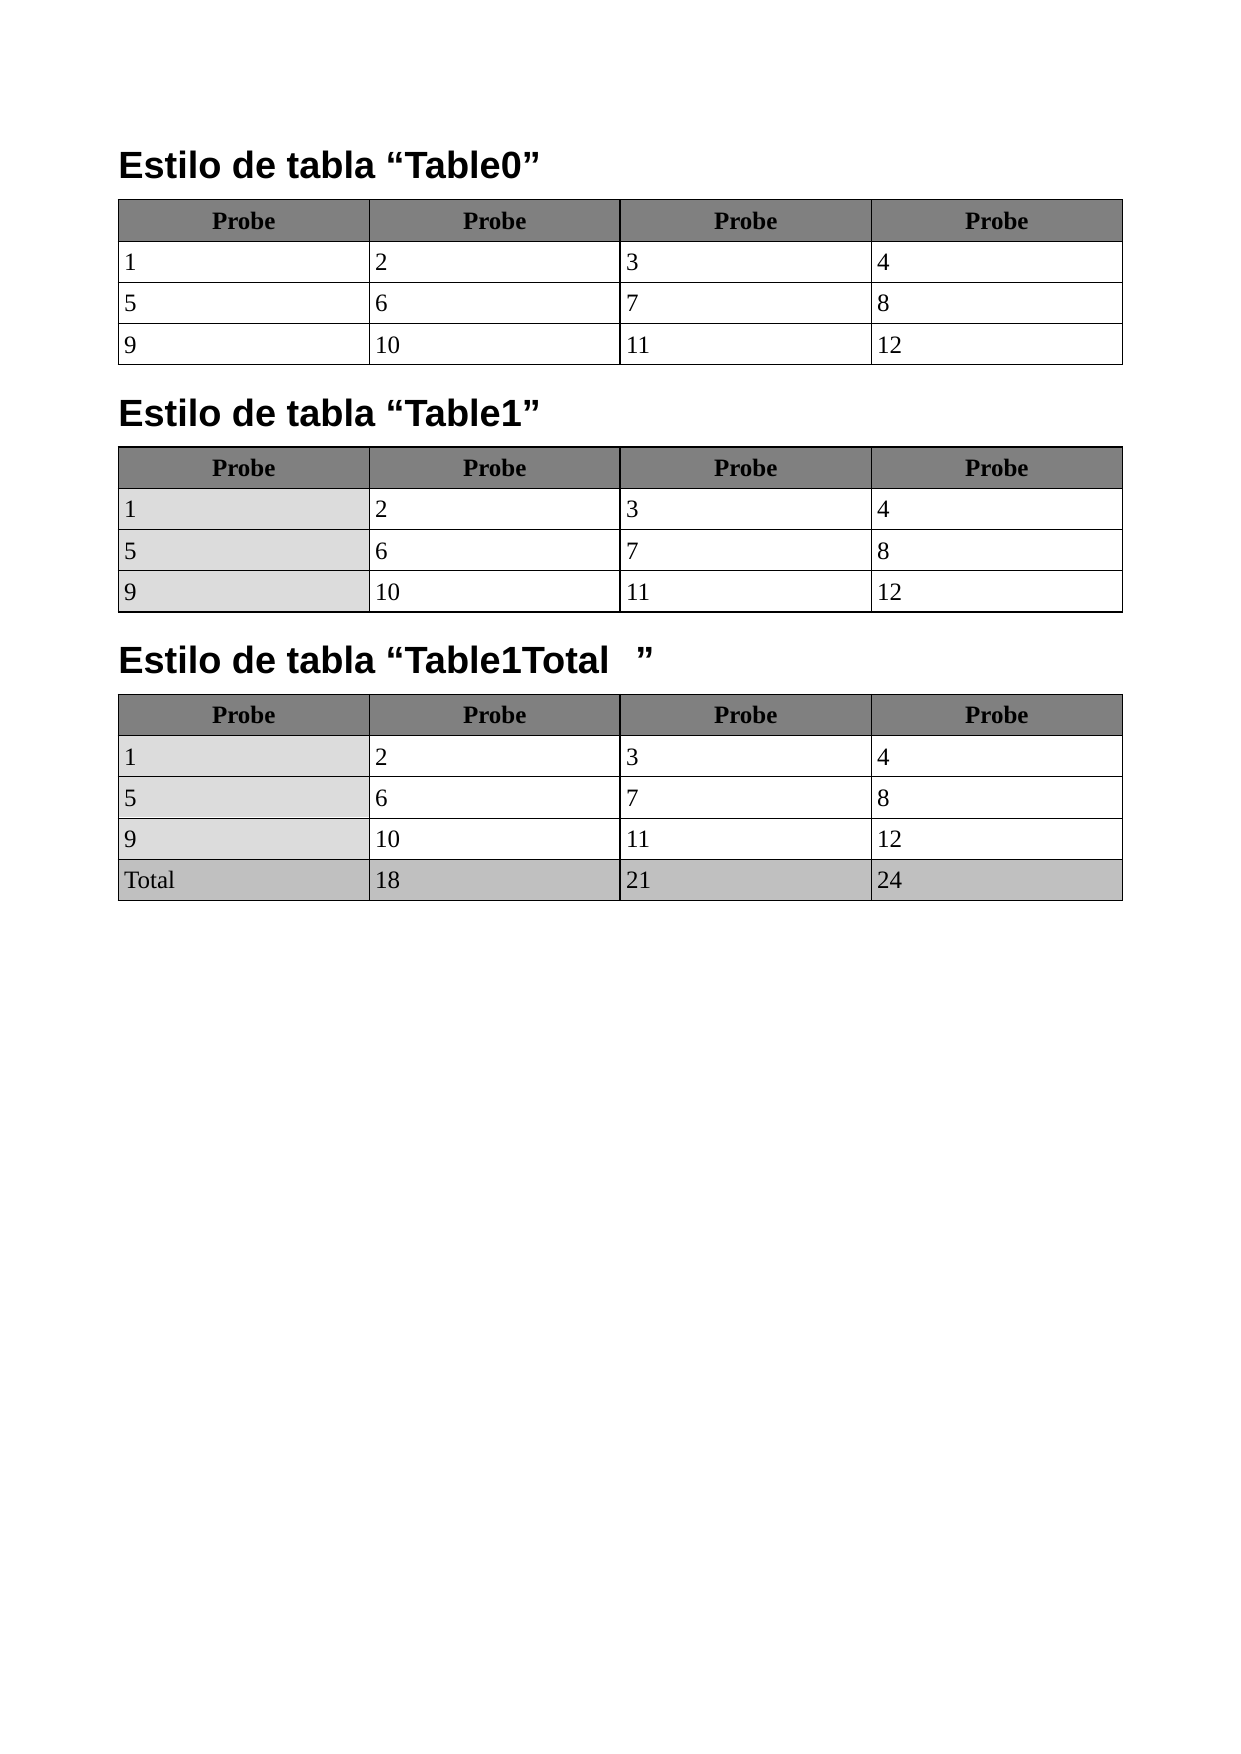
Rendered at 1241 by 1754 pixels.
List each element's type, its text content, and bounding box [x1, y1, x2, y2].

table_cell 5 [119, 530, 369, 570]
table_cell 9 [119, 571, 369, 611]
table_cell 11 [621, 324, 871, 364]
table_header Probe [119, 448, 369, 488]
table_cell 8 [872, 530, 1122, 570]
table_cell 2 [370, 489, 619, 529]
table_cell 10 [370, 819, 619, 859]
table_cell 4 [872, 242, 1122, 282]
table_cell Total [119, 860, 369, 900]
table_cell 8 [872, 777, 1122, 817]
table_cell 3 [621, 489, 871, 529]
table_cell 24 [872, 860, 1122, 900]
table_cell 11 [621, 571, 871, 611]
table_cell 11 [621, 819, 871, 859]
table_cell 5 [119, 283, 369, 323]
table_cell 7 [621, 283, 871, 323]
table_cell 7 [621, 530, 871, 570]
table_cell 9 [119, 324, 369, 364]
subtitle Estilo de tabla “Table1Total ” [118, 637, 1122, 681]
table_header Probe [370, 448, 619, 488]
table_cell 6 [370, 530, 619, 570]
table_cell 10 [370, 571, 619, 611]
table_cell 3 [621, 736, 871, 776]
table_header Probe [872, 200, 1122, 241]
table_header Probe [119, 200, 369, 241]
table_cell 12 [872, 571, 1122, 611]
table_header Probe [872, 448, 1122, 488]
table_cell 5 [119, 777, 369, 817]
table_cell 2 [370, 736, 619, 776]
table_cell 21 [621, 860, 871, 900]
table_cell 6 [370, 777, 619, 817]
table_cell 2 [370, 242, 619, 282]
table_cell 1 [119, 736, 369, 776]
table_header Probe [621, 695, 871, 735]
table_cell 8 [872, 283, 1122, 323]
subtitle Estilo de tabla “Table1” [118, 390, 1122, 434]
table_cell 4 [872, 489, 1122, 529]
table_cell 12 [872, 324, 1122, 364]
table_cell 10 [370, 324, 619, 364]
table_cell 9 [119, 819, 369, 859]
table_cell 3 [621, 242, 871, 282]
table_cell 4 [872, 736, 1122, 776]
table_header Probe [370, 200, 619, 241]
table_cell 7 [621, 777, 871, 817]
table_cell 12 [872, 819, 1122, 859]
table_cell 6 [370, 283, 619, 323]
table_cell 1 [119, 489, 369, 529]
table_header Probe [872, 695, 1122, 735]
table_header Probe [621, 200, 871, 241]
table_header Probe [621, 448, 871, 488]
table_header Probe [119, 695, 369, 735]
table_header Probe [370, 695, 619, 735]
subtitle Estilo de tabla “Table0” [118, 143, 1122, 187]
table_cell 18 [370, 860, 619, 900]
table_cell 1 [119, 242, 369, 282]
